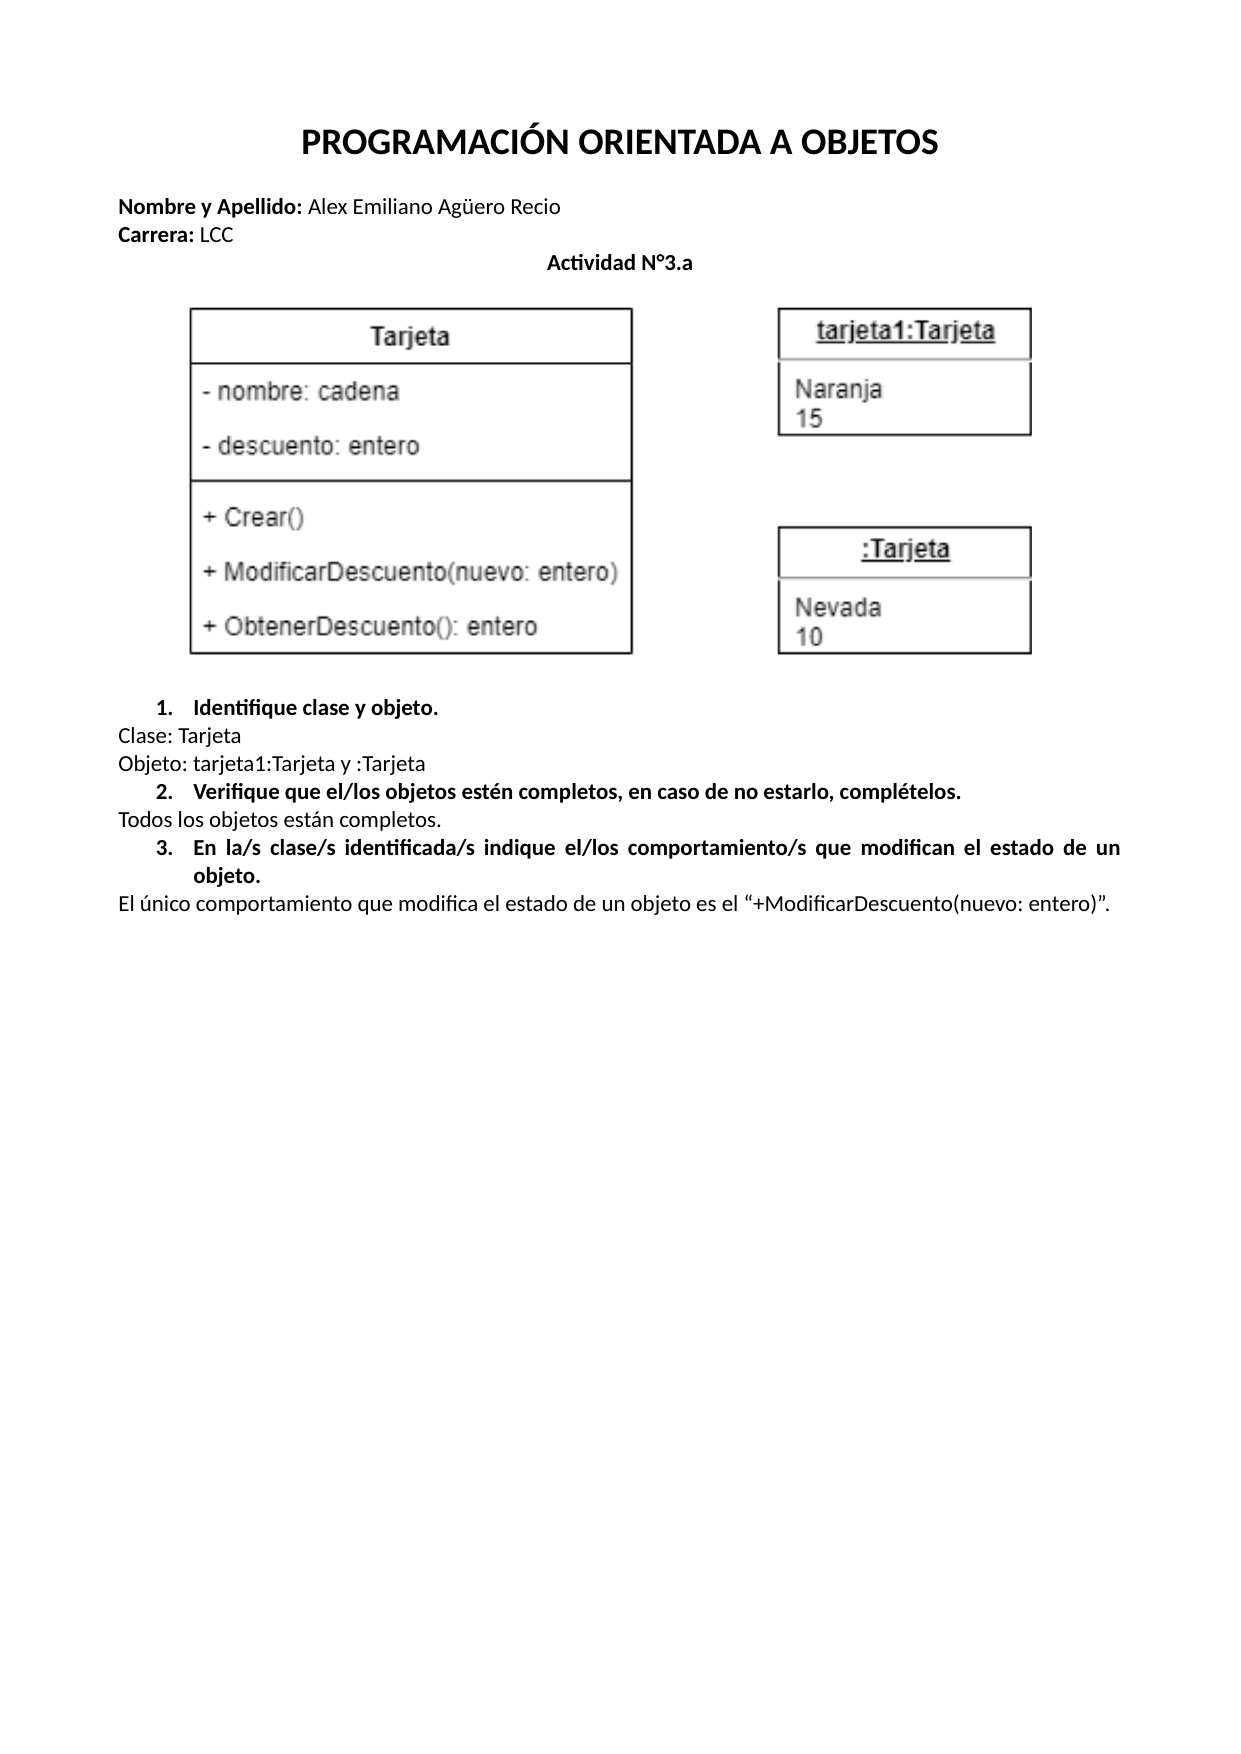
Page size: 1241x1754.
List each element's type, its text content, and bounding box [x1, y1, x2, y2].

text El único comportamiento que modifica el estado de un objeto es el “+ModificarDescuento(nuevo: entero)”. [118, 889, 1122, 917]
text Carrera: LCC [118, 220, 1122, 248]
text Nombre y Apellido: Alex Emiliano Agüero Recio [118, 192, 1122, 220]
list Verifique que el/los objetos estén completos, en caso de no estarlo, complételos. [156, 777, 1122, 805]
picture [180, 299, 1042, 665]
text Objeto: tarjeta1:Tarjeta y :Tarjeta [118, 749, 1122, 777]
text Todos los objetos están completos. [118, 805, 1122, 833]
list En la/s clase/s identificada/s indique el/los comportamiento/s que modifican el estado de un objeto. [156, 833, 1122, 889]
text Clase: Tarjeta [118, 721, 1122, 749]
list Identifique clase y objeto. [156, 693, 1122, 721]
text Actividad N°3.a [118, 248, 1122, 276]
text PROGRAMACIÓN ORIENTADA A OBJETOS [118, 118, 1122, 164]
